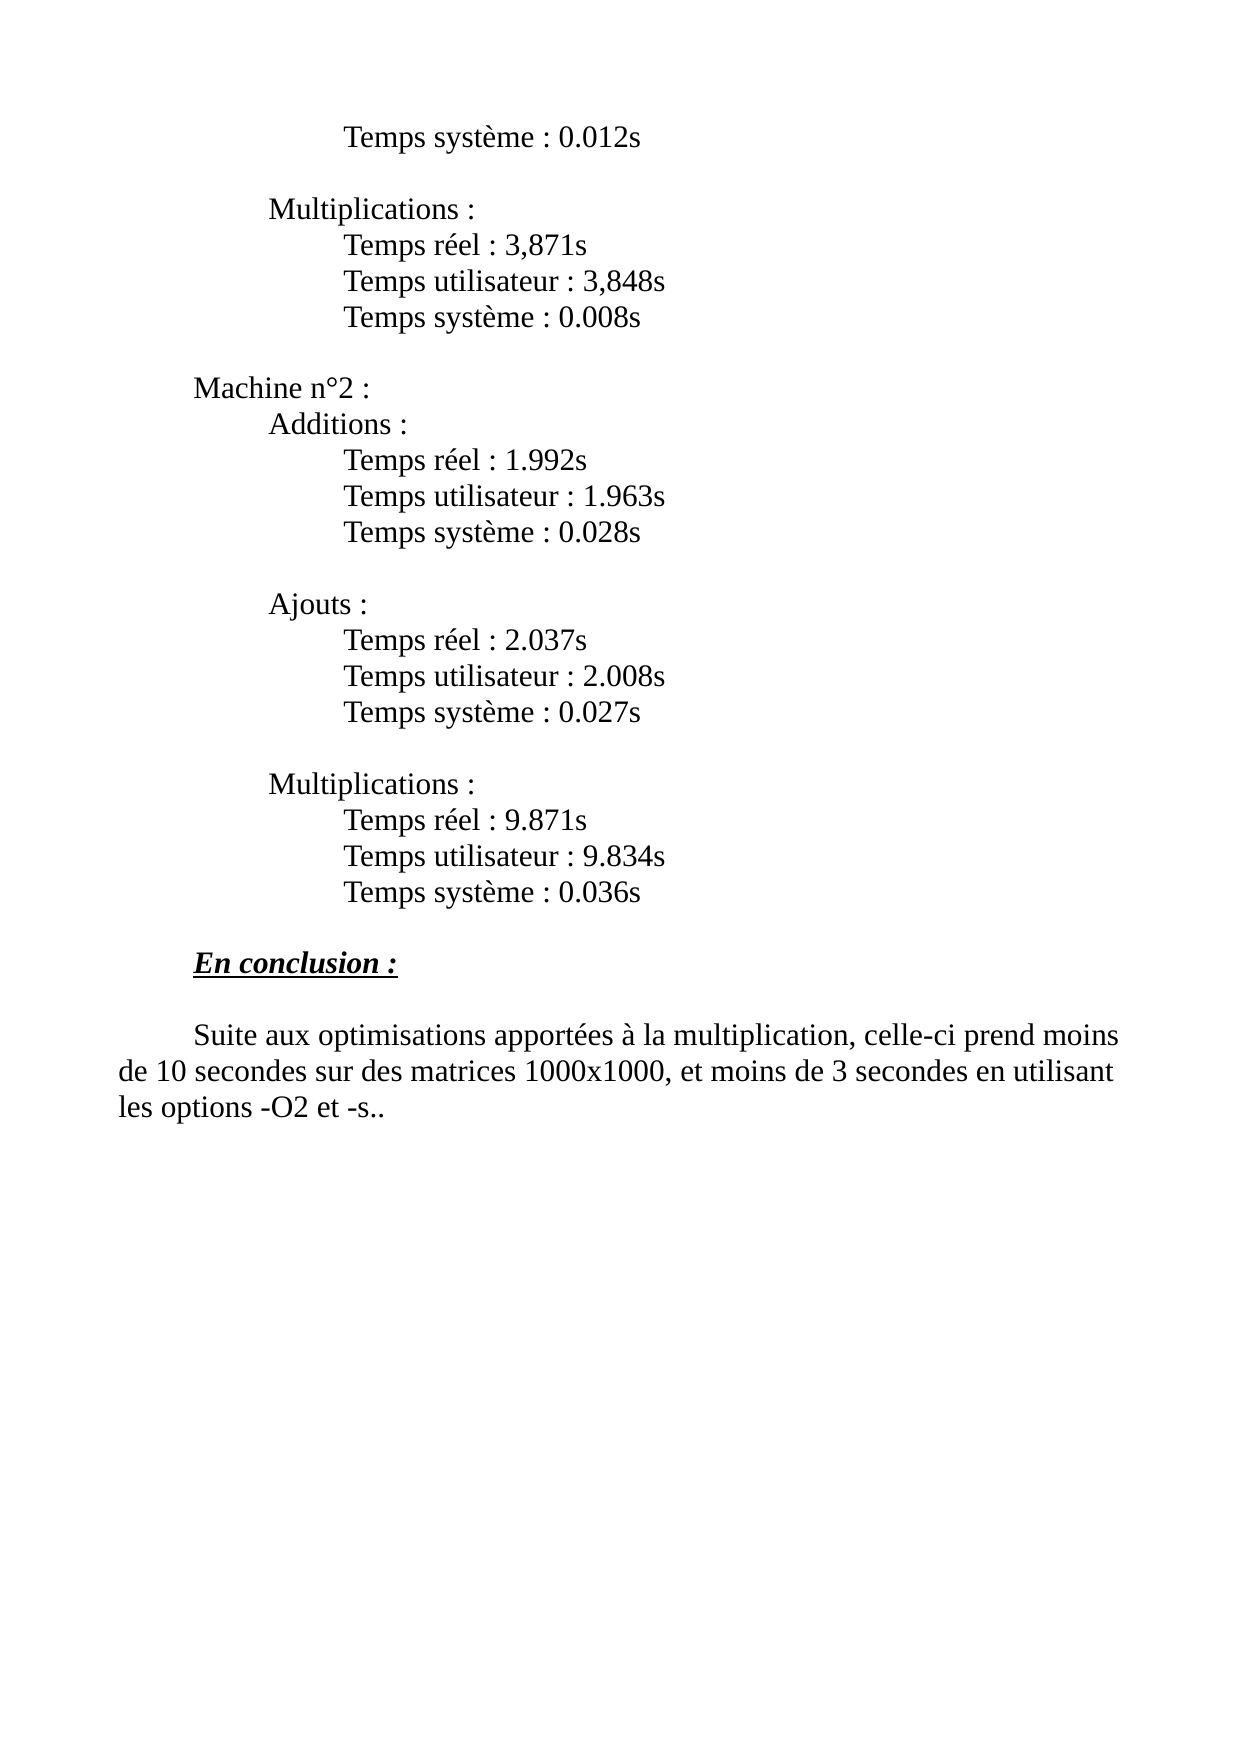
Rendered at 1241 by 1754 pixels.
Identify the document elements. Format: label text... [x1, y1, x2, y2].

text Temps système : 0.027s [118, 693, 1122, 729]
text Temps réel : 2.037s [118, 621, 1122, 657]
text Temps réel : 9.871s [118, 801, 1122, 837]
text En conclusion : [118, 945, 1122, 981]
text Ajouts : [118, 585, 1122, 621]
text Temps système : 0.028s [118, 513, 1122, 549]
text Suite aux optimisations apportées à la multiplication, celle-ci prend moins de 10 secondes sur des matrices 1000x1000, et moins de 3 secondes en utilisant les options -O2 et -s.. [118, 1017, 1122, 1124]
text Temps système : 0.008s [118, 298, 1122, 334]
text Machine n°2 : [118, 370, 1122, 406]
text Temps utilisateur : 1.963s [118, 477, 1122, 513]
text Additions : [118, 406, 1122, 442]
text Temps réel : 1.992s [118, 442, 1122, 477]
text Temps système : 0.036s [118, 873, 1122, 909]
text Temps système : 0.012s [118, 118, 1122, 154]
text Temps réel : 3,871s [118, 226, 1122, 262]
text Temps utilisateur : 9.834s [118, 837, 1122, 873]
text Temps utilisateur : 2.008s [118, 657, 1122, 693]
text Temps utilisateur : 3,848s [118, 262, 1122, 298]
text Multiplications : [118, 765, 1122, 801]
text Multiplications : [118, 190, 1122, 226]
